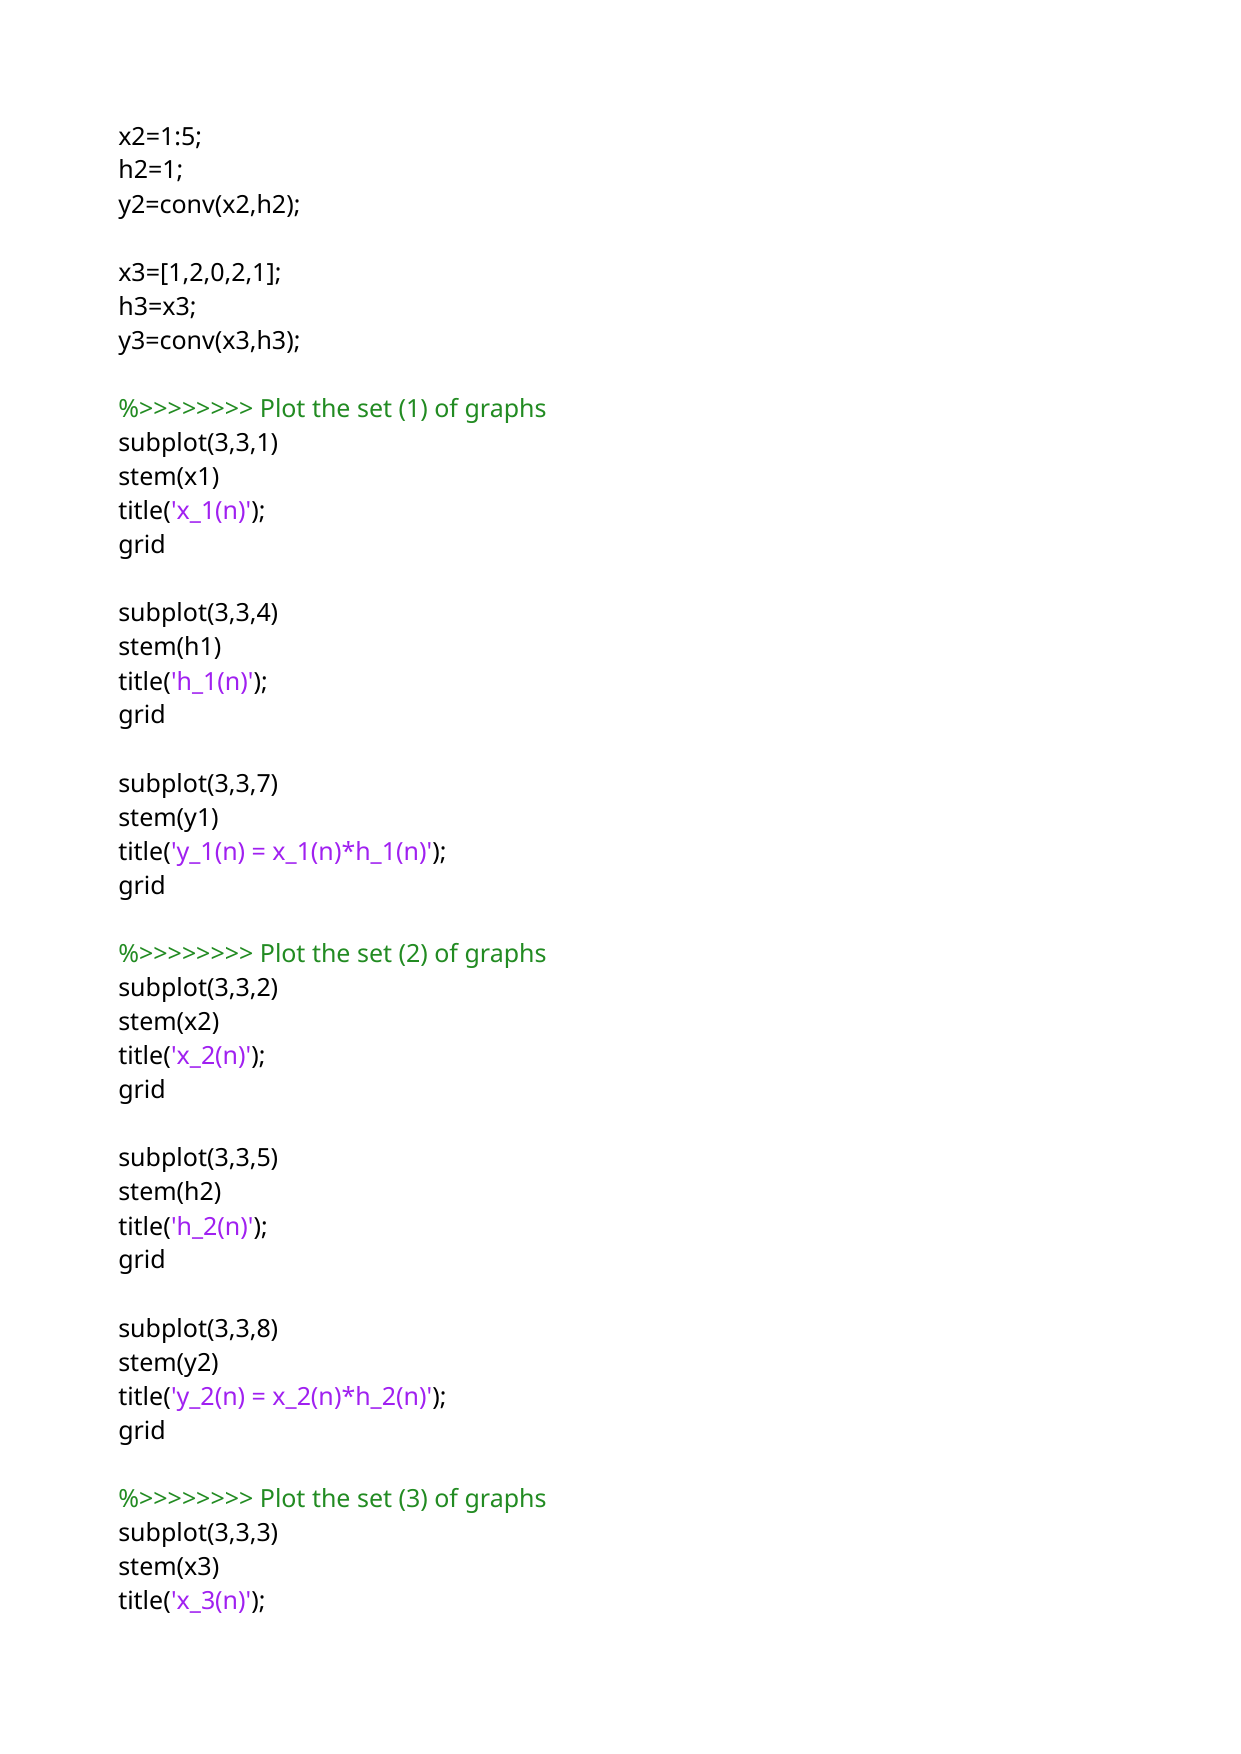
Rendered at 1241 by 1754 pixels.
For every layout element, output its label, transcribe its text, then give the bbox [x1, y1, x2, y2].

text title('y_2(n) = x_2(n)*h_2(n)'); [118, 1378, 1122, 1412]
text subplot(3,3,5) [118, 1140, 1122, 1174]
text h2=1; [118, 152, 1122, 186]
text title('h_1(n)'); [118, 663, 1122, 697]
text subplot(3,3,2) [118, 970, 1122, 1004]
text grid [118, 697, 1122, 731]
text stem(y1) [118, 799, 1122, 833]
text stem(x3) [118, 1549, 1122, 1583]
text x2=1:5; [118, 118, 1122, 152]
text title('x_3(n)'); [118, 1583, 1122, 1617]
text grid [118, 1072, 1122, 1106]
text title('y_1(n) = x_1(n)*h_1(n)'); [118, 833, 1122, 867]
text subplot(3,3,1) [118, 425, 1122, 459]
text grid [118, 1242, 1122, 1276]
text stem(h2) [118, 1174, 1122, 1208]
text subplot(3,3,3) [118, 1515, 1122, 1549]
text grid [118, 867, 1122, 902]
text y2=conv(x2,h2); [118, 186, 1122, 220]
text stem(y2) [118, 1344, 1122, 1378]
text title('x_2(n)'); [118, 1038, 1122, 1072]
text grid [118, 527, 1122, 561]
text title('h_2(n)'); [118, 1208, 1122, 1242]
text stem(x1) [118, 459, 1122, 493]
text stem(h1) [118, 629, 1122, 663]
text %>>>>>>>> Plot the set (1) of graphs [118, 391, 1122, 425]
text y3=conv(x3,h3); [118, 322, 1122, 357]
text %>>>>>>>> Plot the set (2) of graphs [118, 936, 1122, 970]
text grid [118, 1412, 1122, 1447]
text subplot(3,3,4) [118, 595, 1122, 629]
text %>>>>>>>> Plot the set (3) of graphs [118, 1481, 1122, 1515]
text subplot(3,3,8) [118, 1310, 1122, 1344]
text subplot(3,3,7) [118, 765, 1122, 799]
text stem(x2) [118, 1004, 1122, 1038]
text x3=[1,2,0,2,1]; [118, 254, 1122, 288]
text title('x_1(n)'); [118, 493, 1122, 527]
text h3=x3; [118, 288, 1122, 322]
